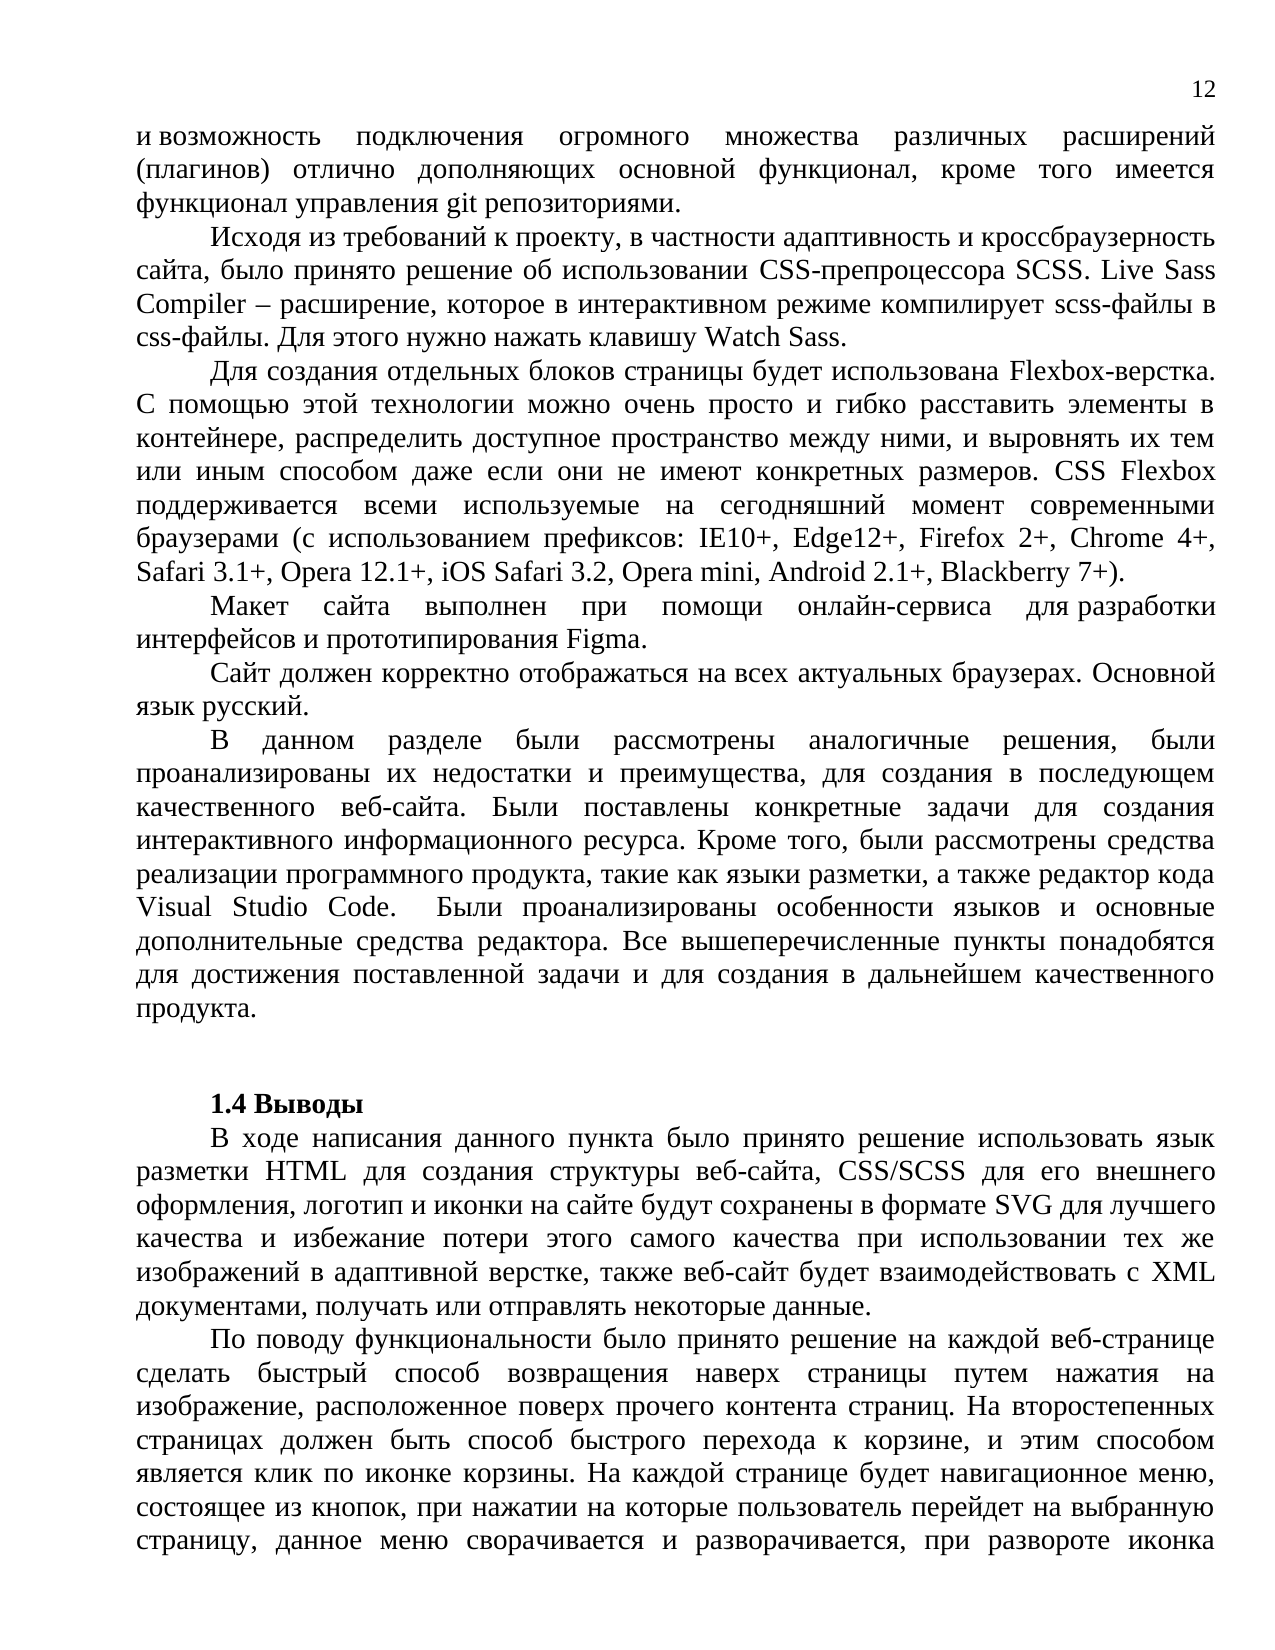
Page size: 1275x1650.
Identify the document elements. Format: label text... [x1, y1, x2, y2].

text По поводу функциональности было принято решение на каждой веб-странице сделать быстрый способ возвращения наверх страницы путем нажатия на изображение, расположенное поверх прочего контента страниц. На второстепенных страницах должен быть способ быстрого перехода к корзине, и этим способом является клик по иконке корзины. На каждой странице будет навигационное меню, состоящее из кнопок, при нажатии на которые пользователь перейдет на выбранную страницу, данное меню сворачивается и разворачивается, при развороте иконка [136, 1321, 1216, 1556]
text Для создания отдельных блоков страницы будет использована Flexbox-верстка. С помощью этой технологии можно очень просто и гибко расставить элементы в контейнере, распределить доступное пространство между ними, и выровнять их тем или иным способом даже если они не имеют конкретных размеров. CSS Flexbox поддерживается всеми используемые на сегодняшний момент современными браузерами (с использованием префиксов: IE10+, Edge12+, Firefox 2+, Chrome 4+, Safari 3.1+, Opera 12.1+, iOS Safari 3.2, Opera mini, Android 2.1+, Blackberry 7+). [136, 353, 1216, 588]
text В данном разделе были рассмотрены аналогичные решения, были проанализированы их недостатки и преимущества, для создания в последующем качественного веб-сайта. Были поставлены конкретные задачи для создания интерактивного информационного ресурса. Кроме того, были рассмотрены средства реализации программного продукта, такие как языки разметки, а также редактор кода Visual Studio Code. Были проанализированы особенности языков и основные дополнительные средства редактора. Все вышеперечисленные пункты понадобятся для достижения поставленной задачи и для создания в дальнейшем качественного продукта. [136, 722, 1216, 1024]
text Исходя из требований к проекту, в частности адаптивность и кроссбраузерность сайта, было принято решение об использовании CSS-препроцессора SCSS. Live Sass Compiler – расширение, которое в интерактивном режиме компилирует scss-файлы в css-файлы. Для этого нужно нажать клавишу Watch Sass. [136, 219, 1216, 353]
text Сайт должен корректно отображаться на всех актуальных браузерах. Основной язык русский. [136, 655, 1216, 722]
text и возможность подключения огромного множества различных расширений (плагинов) отлично дополняющих основной функционал, кроме того имеется функционал управления git репозиториями. [136, 118, 1216, 219]
text Макет сайта выполнен при помощи онлайн-сервиса для разработки интерфейсов и прототипирования Figma. [136, 588, 1216, 655]
text В ходе написания данного пункта было принято решение использовать язык разметки HTML для создания структуры веб-сайта, CSS/SCSS для его внешнего оформления, логотип и иконки на сайте будут сохранены в формате SVG для лучшего качества и избежание потери этого самого качества при использовании тех же изображений в адаптивной верстке, также веб-сайт будет взаимодействовать с XML документами, получать или отправлять некоторые данные. [136, 1120, 1216, 1321]
list Выводы [210, 1086, 1216, 1120]
